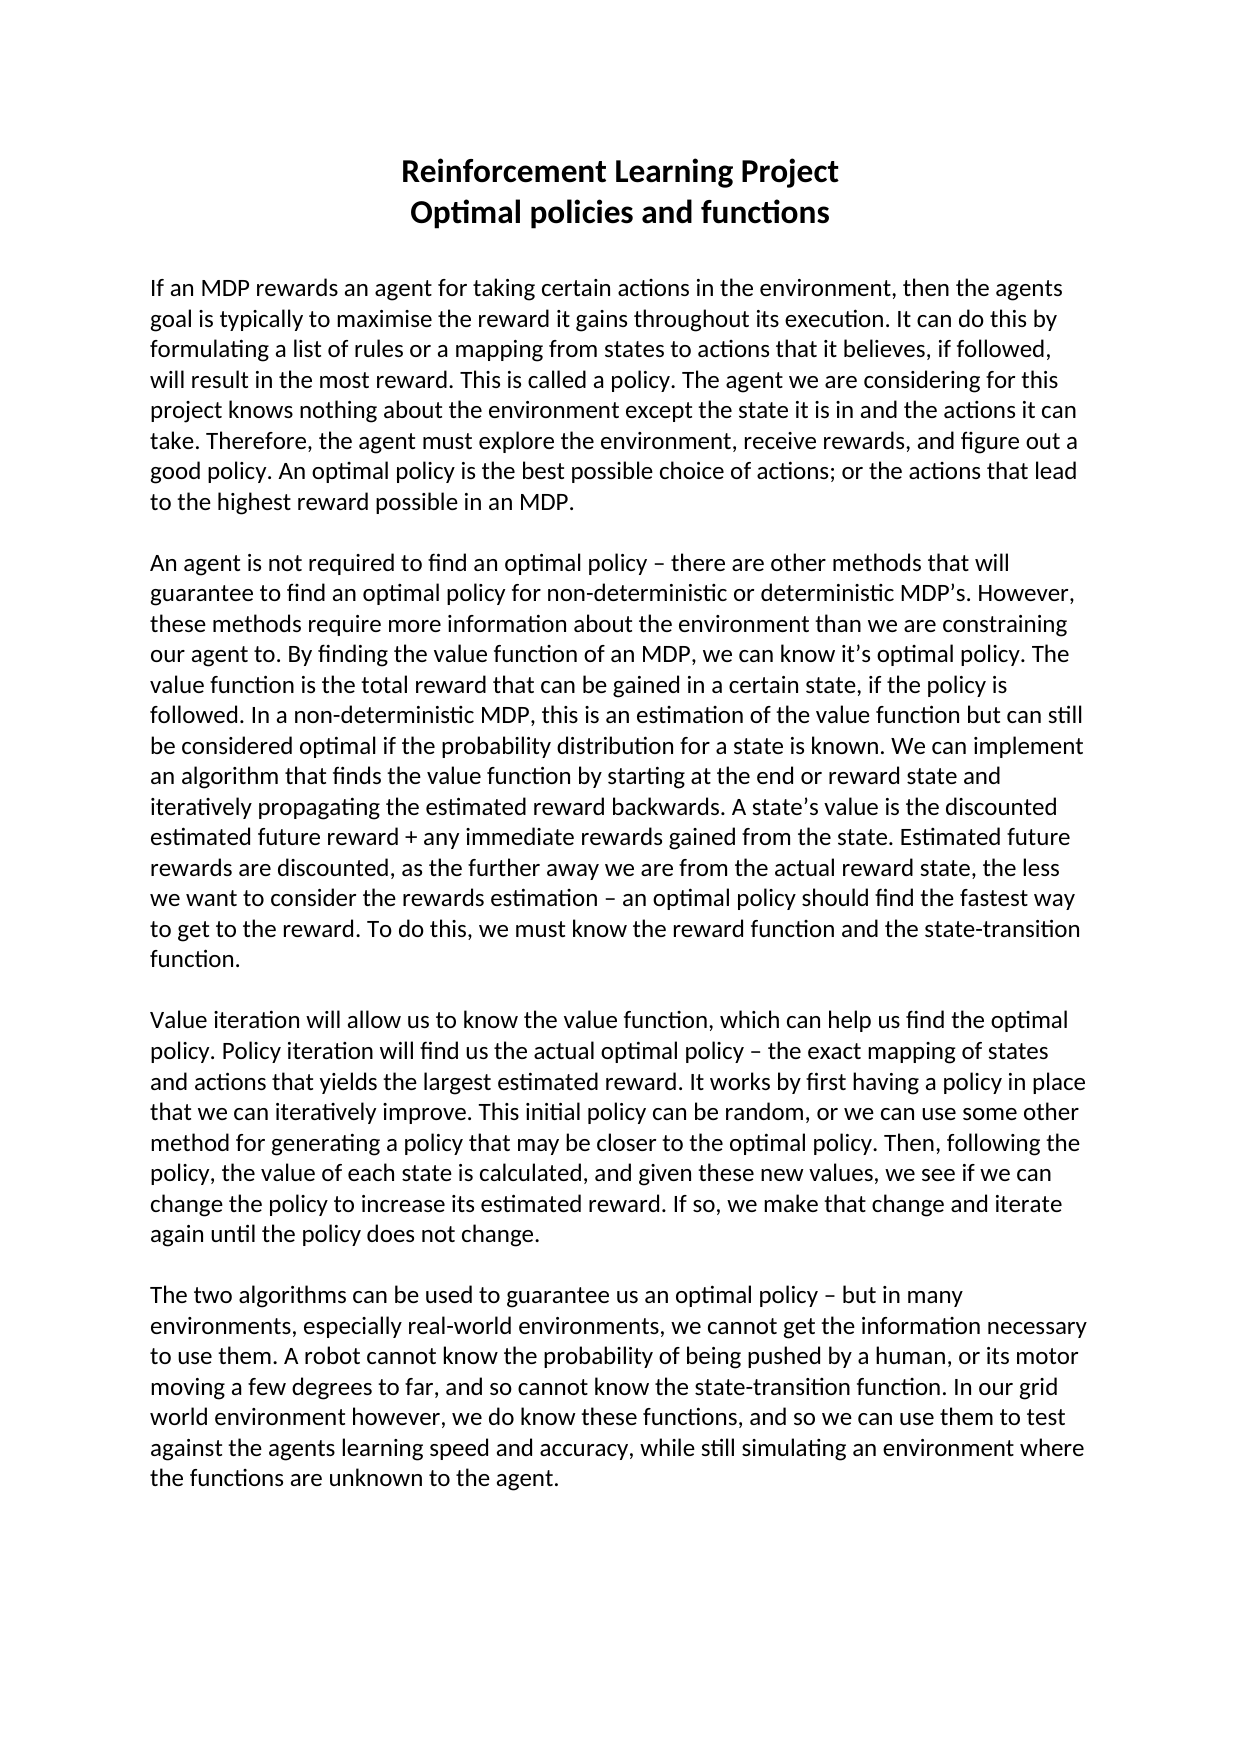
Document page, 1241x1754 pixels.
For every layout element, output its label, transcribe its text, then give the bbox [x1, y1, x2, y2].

text Reinforcement Learning Project [150, 150, 1090, 191]
text An agent is not required to find an optimal policy – there are other methods that will guarantee to find an optimal policy for non-deterministic or deterministic MDP’s. However, these methods require more information about the environment than we are constraining our agent to. By finding the value function of an MDP, we can know it’s optimal policy. The value function is the total reward that can be gained in a certain state, if the policy is followed. In a non-deterministic MDP, this is an estimation of the value function but can still be considered optimal if the probability distribution for a state is known. We can implement an algorithm that finds the value function by starting at the end or reward state and iteratively propagating the estimated reward backwards. A state’s value is the discounted estimated future reward + any immediate rewards gained from the state. Estimated future rewards are discounted, as the further away we are from the actual reward state, the less we want to consider the rewards estimation – an optimal policy should find the fastest way to get to the reward. To do this, we must know the reward function and the state-transition function. [150, 547, 1090, 974]
text If an MDP rewards an agent for taking certain actions in the environment, then the agents goal is typically to maximise the reward it gains throughout its execution. It can do this by formulating a list of rules or a mapping from states to actions that it believes, if followed, will result in the most reward. This is called a policy. The agent we are considering for this project knows nothing about the environment except the state it is in and the actions it can take. Therefore, the agent must explore the environment, receive rewards, and figure out a good policy. An optimal policy is the best possible choice of actions; or the actions that lead to the highest reward possible in an MDP. [150, 272, 1090, 516]
text Value iteration will allow us to know the value function, which can help us find the optimal policy. Policy iteration will find us the actual optimal policy – the exact mapping of states and actions that yields the largest estimated reward. It works by first having a policy in place that we can iteratively improve. This initial policy can be random, or we can use some other method for generating a policy that may be closer to the optimal policy. Then, following the policy, the value of each state is calculated, and given these new values, we see if we can change the policy to increase its estimated reward. If so, we make that change and iterate again until the policy does not change. [150, 1005, 1090, 1249]
text Optimal policies and functions [150, 191, 1090, 231]
text The two algorithms can be used to guarantee us an optimal policy – but in many environments, especially real-world environments, we cannot get the information necessary to use them. A robot cannot know the probability of being pushed by a human, or its motor moving a few degrees to far, and so cannot know the state-transition function. In our grid world environment however, we do know these functions, and so we can use them to test against the agents learning speed and accuracy, while still simulating an environment where the functions are unknown to the agent. [150, 1279, 1090, 1493]
